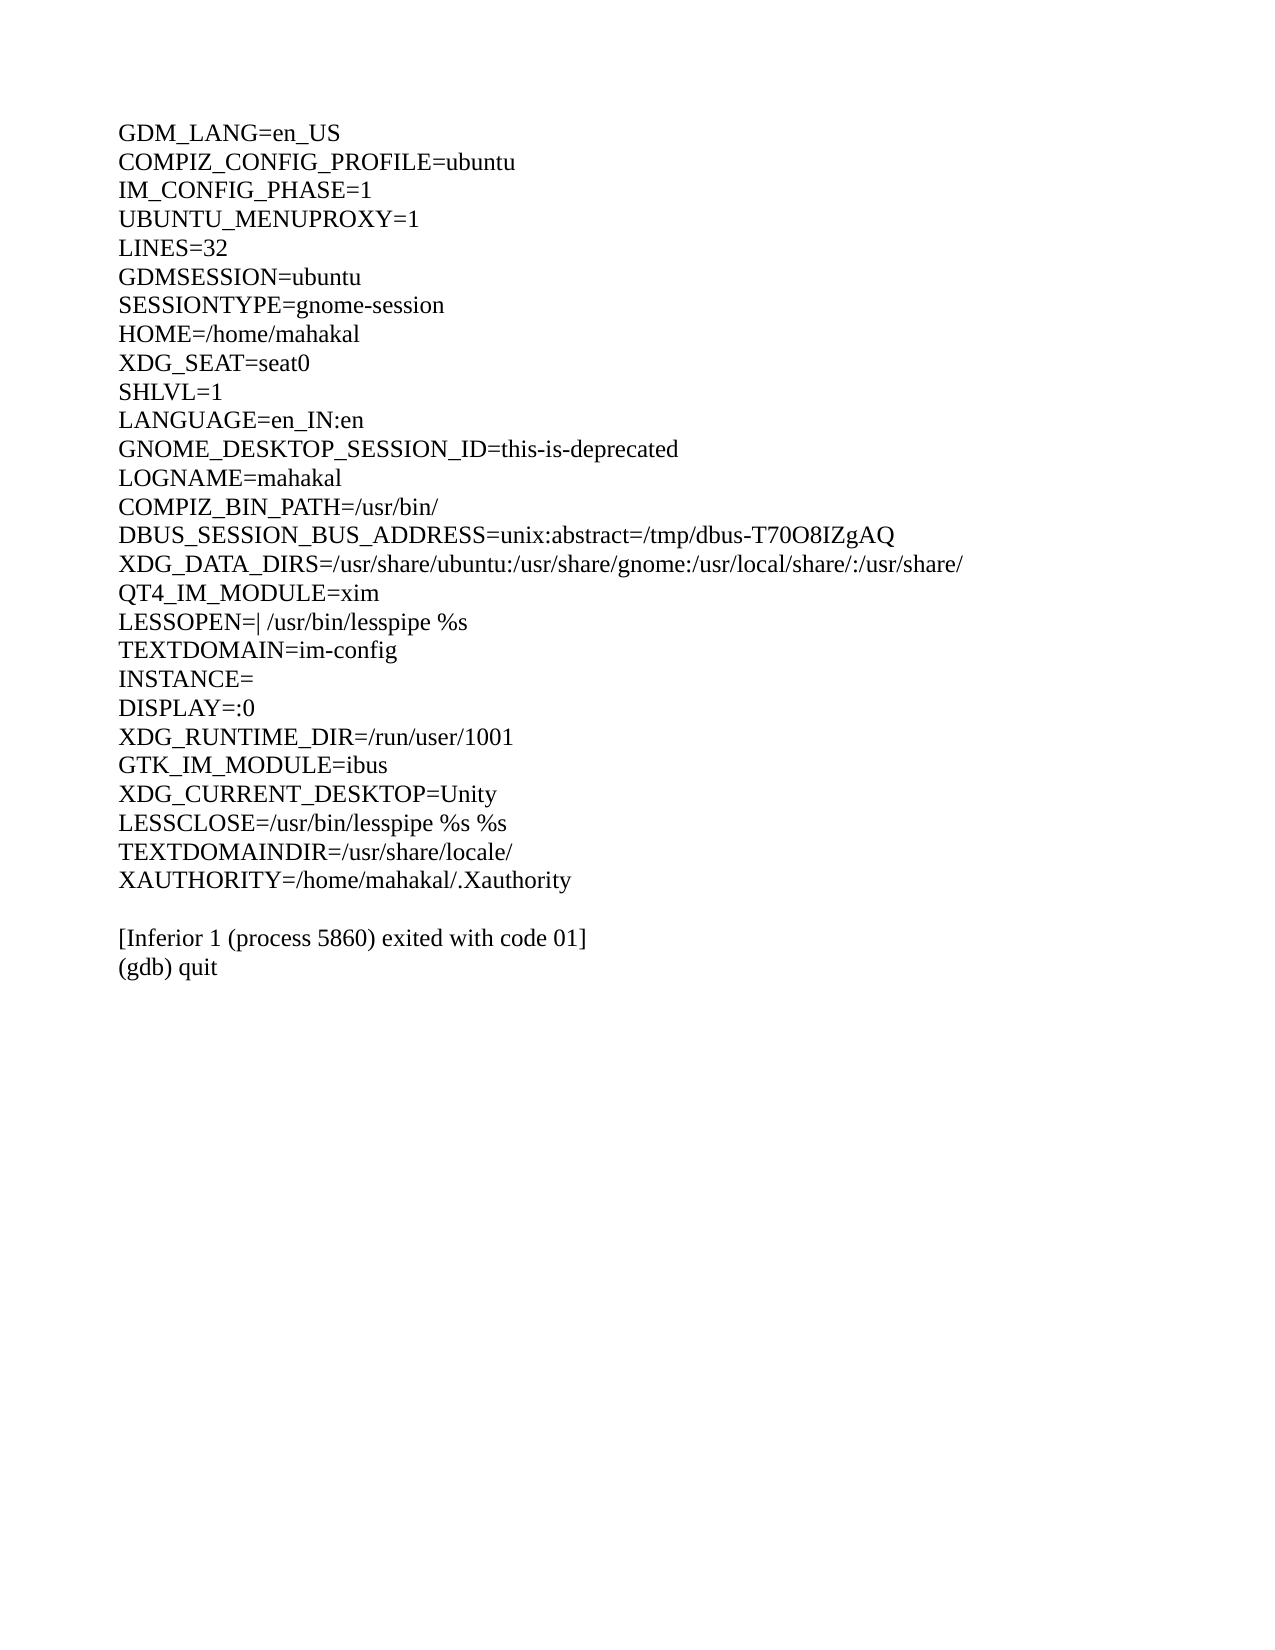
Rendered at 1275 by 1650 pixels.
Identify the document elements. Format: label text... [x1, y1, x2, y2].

text GDMSESSION=ubuntu [118, 262, 1157, 291]
text XAUTHORITY=/home/mahakal/.Xauthority [118, 866, 1157, 894]
text UBUNTU_MENUPROXY=1 [118, 204, 1157, 233]
text COMPIZ_BIN_PATH=/usr/bin/ [118, 492, 1157, 521]
text XDG_DATA_DIRS=/usr/share/ubuntu:/usr/share/gnome:/usr/local/share/:/usr/share/ [118, 549, 1157, 578]
text GNOME_DESKTOP_SESSION_ID=this-is-deprecated [118, 434, 1157, 463]
text LOGNAME=mahakal [118, 463, 1157, 492]
text HOME=/home/mahakal [118, 319, 1157, 348]
text INSTANCE= [118, 664, 1157, 693]
text LESSOPEN=| /usr/bin/lesspipe %s [118, 607, 1157, 636]
text XDG_SEAT=seat0 [118, 348, 1157, 377]
text LINES=32 [118, 233, 1157, 262]
text DBUS_SESSION_BUS_ADDRESS=unix:abstract=/tmp/dbus-T70O8IZgAQ [118, 521, 1157, 549]
text SESSIONTYPE=gnome-session [118, 291, 1157, 319]
text DISPLAY=:0 [118, 693, 1157, 722]
text XDG_CURRENT_DESKTOP=Unity [118, 779, 1157, 808]
text COMPIZ_CONFIG_PROFILE=ubuntu [118, 147, 1157, 176]
text SHLVL=1 [118, 377, 1157, 406]
text GDM_LANG=en_US [118, 118, 1157, 147]
text QT4_IM_MODULE=xim [118, 578, 1157, 607]
text [Inferior 1 (process 5860) exited with code 01] [118, 923, 1157, 952]
text IM_CONFIG_PHASE=1 [118, 176, 1157, 204]
text LESSCLOSE=/usr/bin/lesspipe %s %s [118, 808, 1157, 837]
text XDG_RUNTIME_DIR=/run/user/1001 [118, 722, 1157, 751]
text GTK_IM_MODULE=ibus [118, 751, 1157, 779]
text TEXTDOMAIN=im-config [118, 636, 1157, 664]
text LANGUAGE=en_IN:en [118, 406, 1157, 434]
text TEXTDOMAINDIR=/usr/share/locale/ [118, 837, 1157, 866]
text (gdb) quit [118, 952, 1157, 981]
